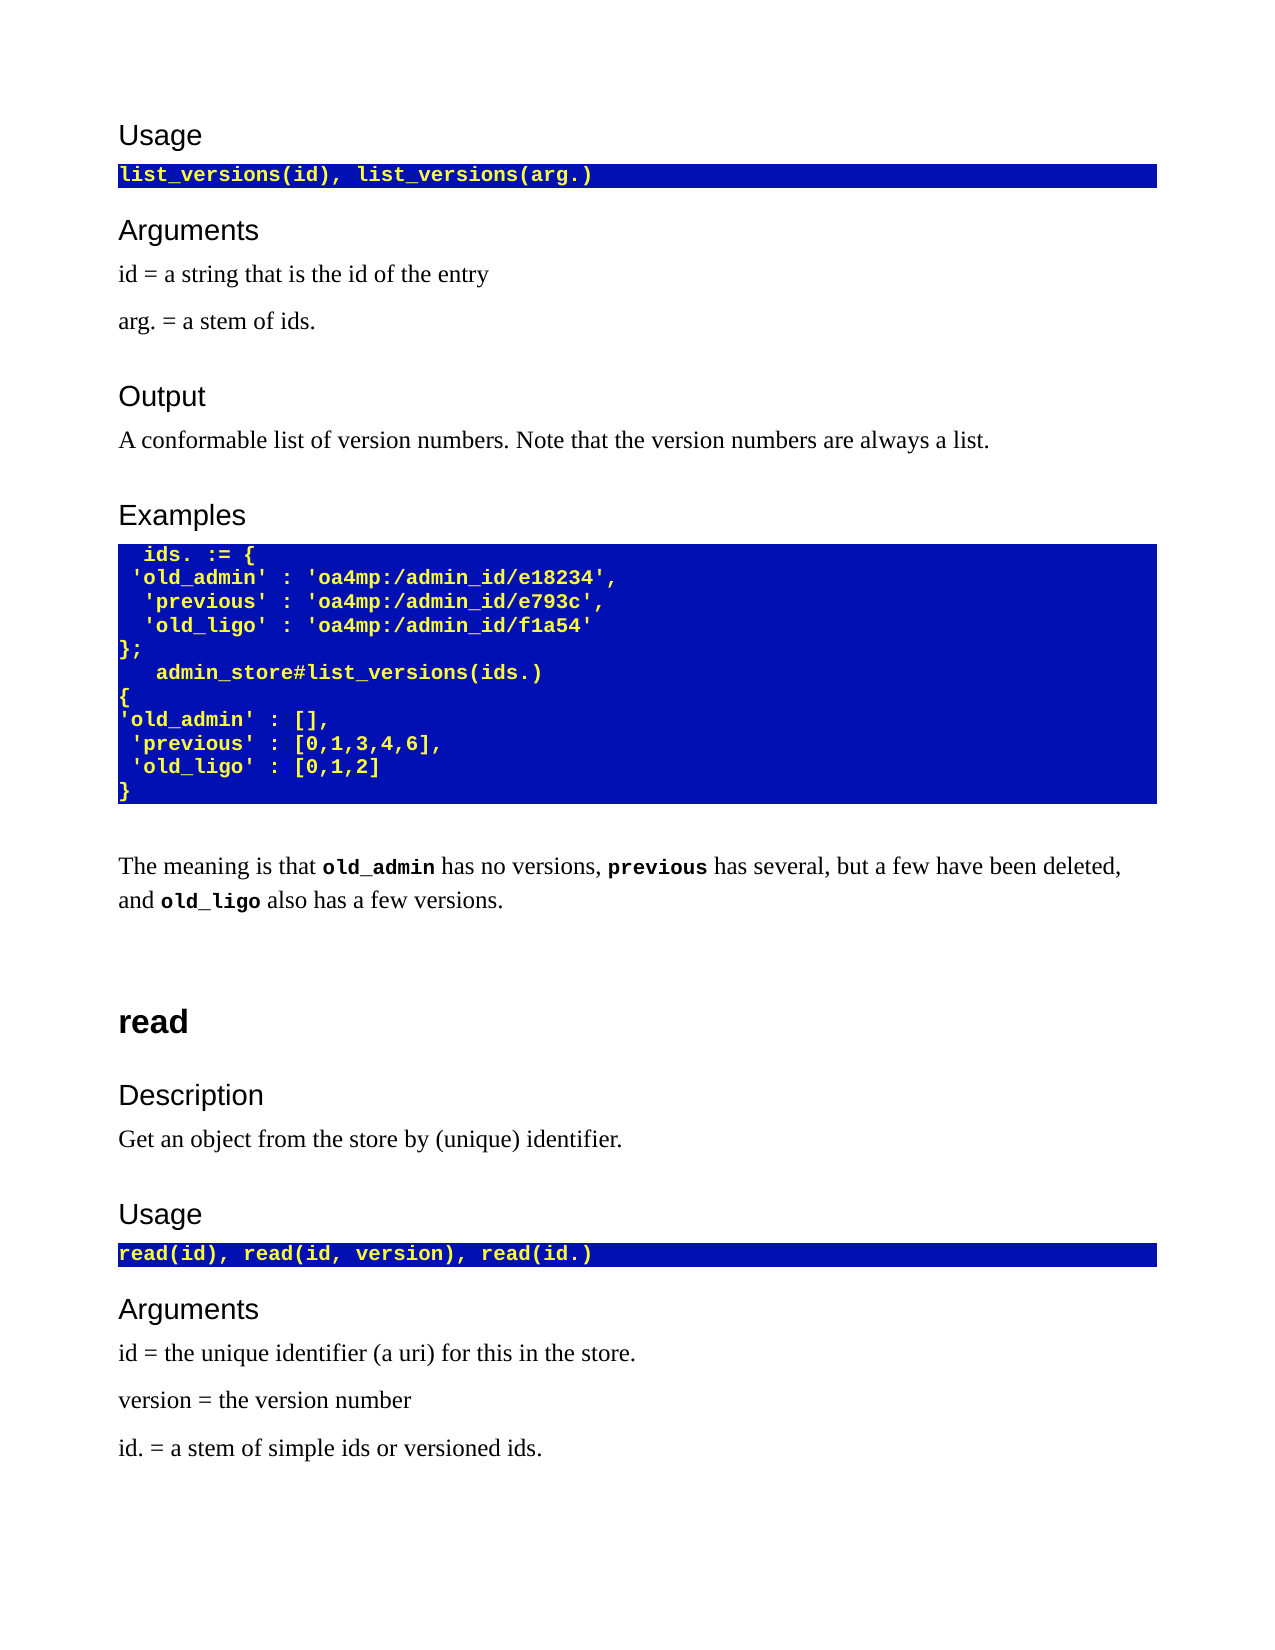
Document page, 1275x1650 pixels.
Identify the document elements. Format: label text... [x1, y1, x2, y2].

subtitle Arguments [118, 1292, 1157, 1325]
subtitle Usage [118, 118, 1157, 152]
text A conformable list of version numbers. Note that the version numbers are always a list. [118, 425, 1157, 454]
text 'old_admin' : [], [118, 709, 1157, 733]
subtitle Output [118, 379, 1157, 413]
text 'previous' : [0,1,3,4,6], [118, 733, 1157, 757]
text { [118, 686, 1157, 709]
text }; [118, 638, 1157, 662]
text 'old_ligo' : [0,1,2] [118, 757, 1157, 780]
subtitle read [118, 1002, 1157, 1041]
text id = a string that is the id of the entry [118, 259, 1157, 288]
text ids. := { [118, 544, 1157, 567]
text admin_store#list_versions(ids.) [118, 662, 1157, 686]
text list_versions(id), list_versions(arg.) [118, 164, 1157, 188]
subtitle Examples [118, 498, 1157, 531]
text read(id), read(id, version), read(id.) [118, 1243, 1157, 1267]
text } [118, 780, 1157, 804]
text id = the unique identifier (a uri) for this in the store. [118, 1338, 1157, 1367]
subtitle Arguments [118, 213, 1157, 246]
text 'previous' : 'oa4mp:/admin_id/e793c', [118, 591, 1157, 615]
subtitle Usage [118, 1197, 1157, 1231]
text The meaning is that old_admin has no versions, previous has several, but a few have been deleted, and old_ligo also has a few versions. [118, 851, 1157, 915]
text version = the version number [118, 1385, 1157, 1414]
text Get an object from the store by (unique) identifier. [118, 1124, 1157, 1153]
text 'old_admin' : 'oa4mp:/admin_id/e18234', [118, 567, 1157, 591]
subtitle Description [118, 1078, 1157, 1112]
text 'old_ligo' : 'oa4mp:/admin_id/f1a54' [118, 615, 1157, 638]
text arg. = a stem of ids. [118, 306, 1157, 335]
text id. = a stem of simple ids or versioned ids. [118, 1433, 1157, 1462]
